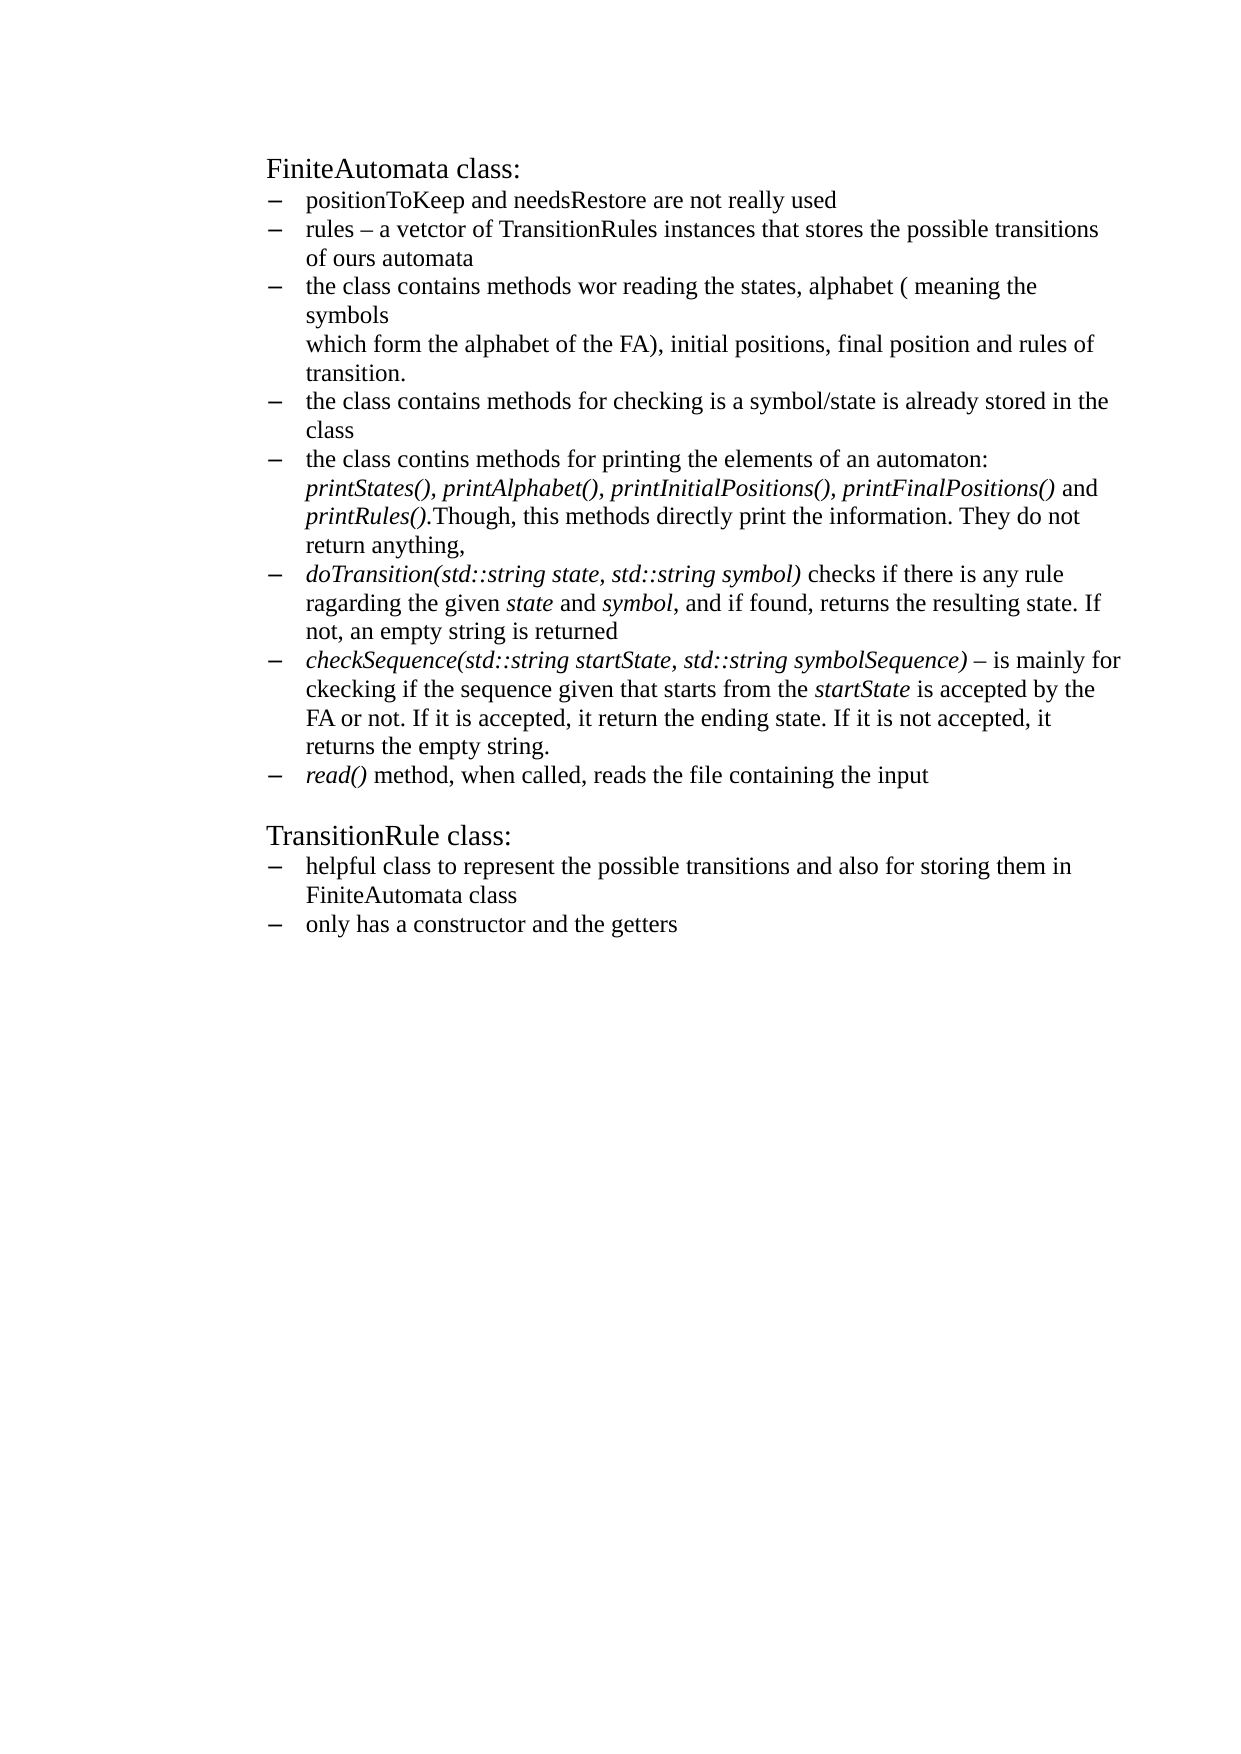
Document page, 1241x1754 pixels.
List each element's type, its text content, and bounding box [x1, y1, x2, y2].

list doTransition(std::string state, std::string symbol) checks if there is any rule ragarding the given state and symbol, and if found, returns the resulting state. If not, an empty string is returned [268, 559, 1122, 645]
list which form the alphabet of the FA), initial positions, final position and rules of transition. [268, 329, 1122, 386]
list read() method, when called, reads the file containing the input [268, 760, 1122, 789]
list only has a constructor and the getters [268, 909, 1122, 937]
list rules – a vetctor of TransitionRules instances that stores the possible transitions of ours automata [268, 214, 1122, 271]
text TransitionRule class: [118, 818, 1122, 851]
list the class contains methods for checking is a symbol/state is already stored in the class [268, 386, 1122, 444]
list checkSequence(std::string startState, std::string symbolSequence) – is mainly for ckecking if the sequence given that starts from the startState is accepted by the FA or not. If it is accepted, it return the ending state. If it is not accepted, it returns the empty string. [268, 645, 1122, 760]
list positionToKeep and needsRestore are not really used [268, 185, 1122, 214]
list helpful class to represent the possible transitions and also for storing them in FiniteAutomata class [268, 851, 1122, 909]
list the class contins methods for printing the elements of an automaton: printStates(), printAlphabet(), printInitialPositions(), printFinalPositions() and printRules().Though, this methods directly print the information. They do not return anything, [268, 444, 1122, 559]
list the class contains methods wor reading the states, alphabet ( meaning the symbols [268, 271, 1122, 329]
text FiniteAutomata class: [118, 152, 1122, 185]
